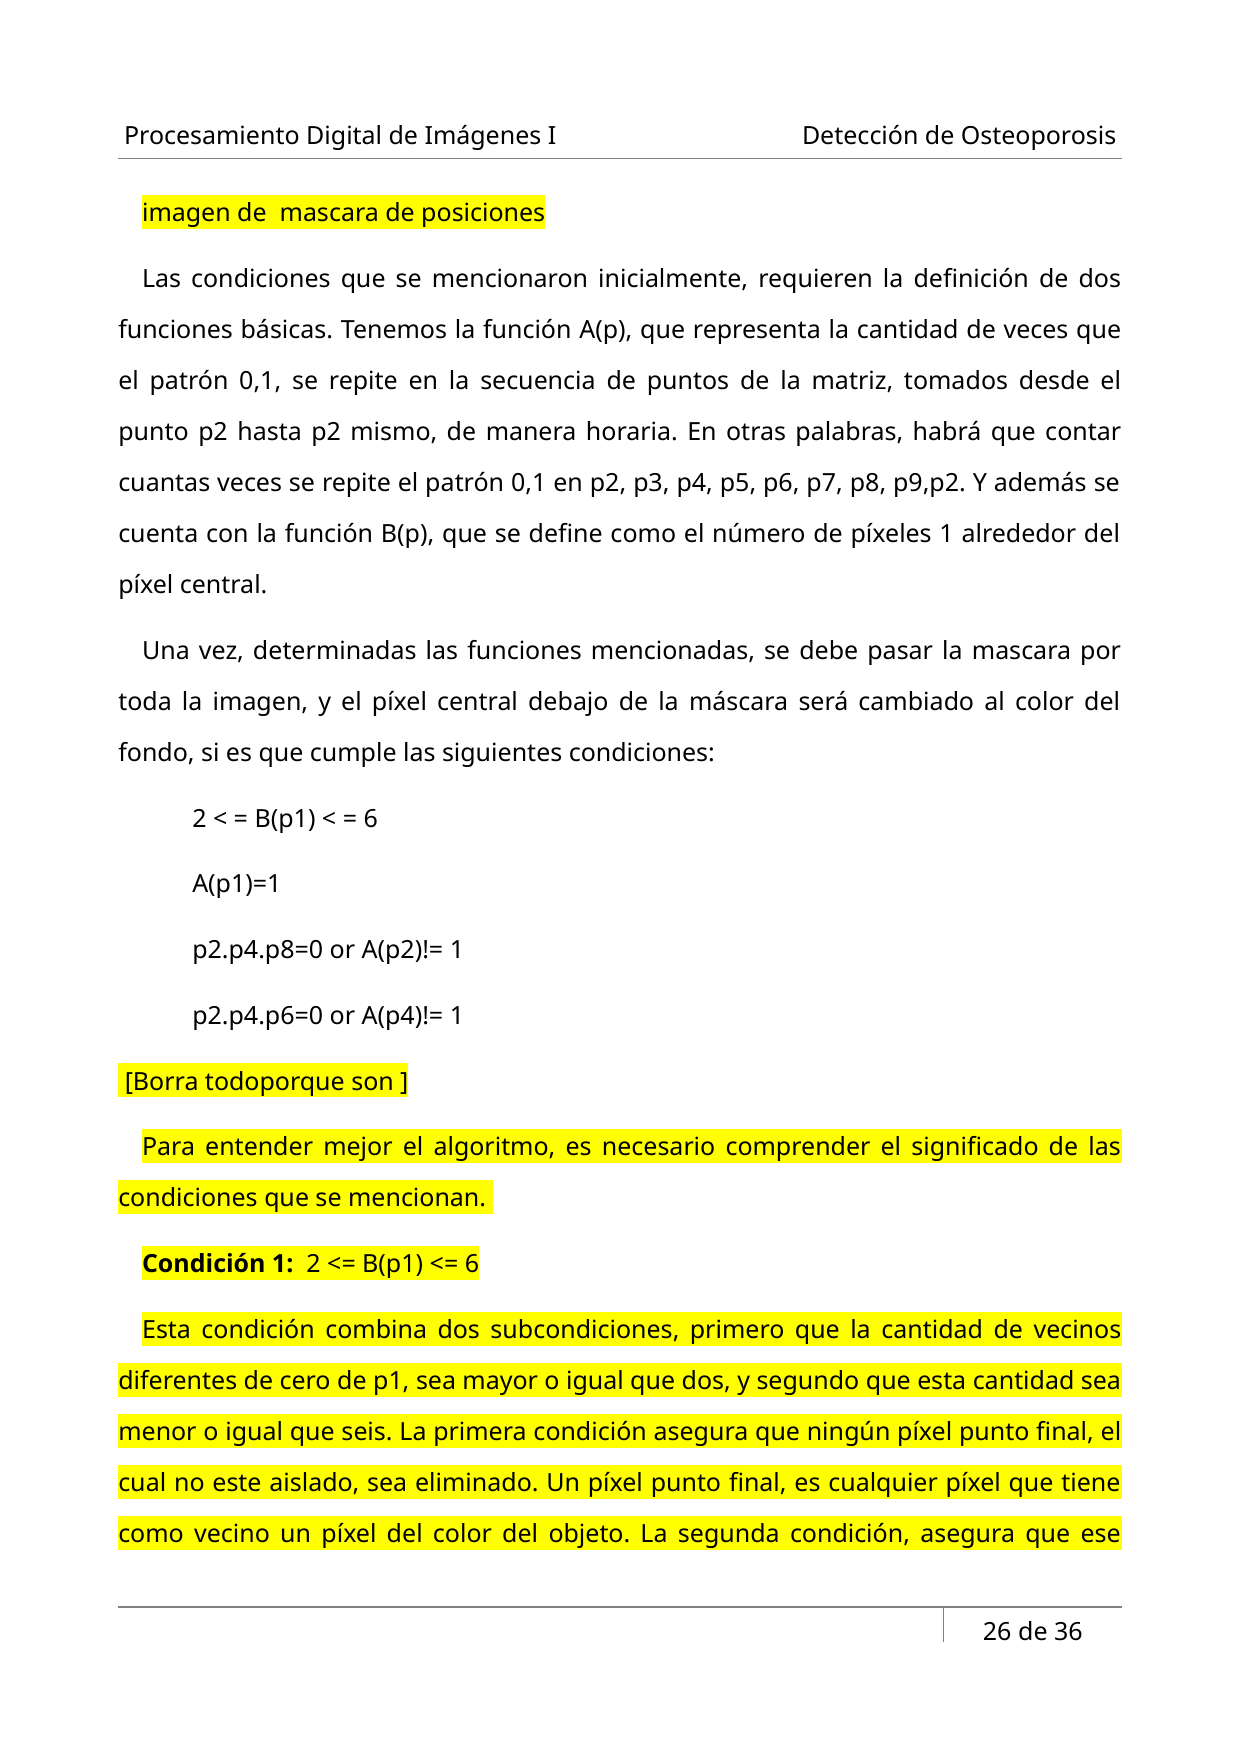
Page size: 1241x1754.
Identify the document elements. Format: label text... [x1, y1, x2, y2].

text Para entender mejor el algoritmo, es necesario comprender el significado de las condiciones que se mencionan. [118, 1129, 1122, 1214]
text A(p1)=1 [118, 866, 1122, 900]
text Las condiciones que se mencionaron inicialmente, requieren la definición de dos funciones básicas. Tenemos la función A(p), que representa la cantidad de veces que el patrón 0,1, se repite en la secuencia de puntos de la matriz, tomados desde el punto p2 hasta p2 mismo, de manera horaria. En otras palabras, habrá que contar cuantas veces se repite el patrón 0,1 en p2, p3, p4, p5, p6, p7, p8, p9,p2. Y además se cuenta con la función B(p), que se define como el número de píxeles 1 alrededor del píxel central. [118, 261, 1122, 601]
text p2.p4.p6=0 or A(p4)!= 1 [118, 998, 1122, 1032]
text [Borra todoporque son ] [118, 1063, 1122, 1097]
text 2 < = B(p1) < = 6 [118, 800, 1122, 834]
text Esta condición combina dos subcondiciones, primero que la cantidad de vecinos diferentes de cero de p1, sea mayor o igual que dos, y segundo que esta cantidad sea menor o igual que seis. La primera condición asegura que ningún píxel punto final, el cual no este aislado, sea eliminado. Un píxel punto final, es cualquier píxel que tiene como vecino un píxel del color del objeto. La segunda condición, asegura que ese [118, 1312, 1122, 1550]
text p2.p4.p8=0 or A(p2)!= 1 [118, 932, 1122, 966]
text Condición 1: 2 <= B(p1) <= 6 [118, 1246, 1122, 1280]
text imagen de mascara de posiciones [118, 195, 1122, 229]
text Una vez, determinadas las funciones mencionadas, se debe pasar la mascara por toda la imagen, y el píxel central debajo de la máscara será cambiado al color del fondo, si es que cumple las siguientes condiciones: [118, 633, 1122, 769]
